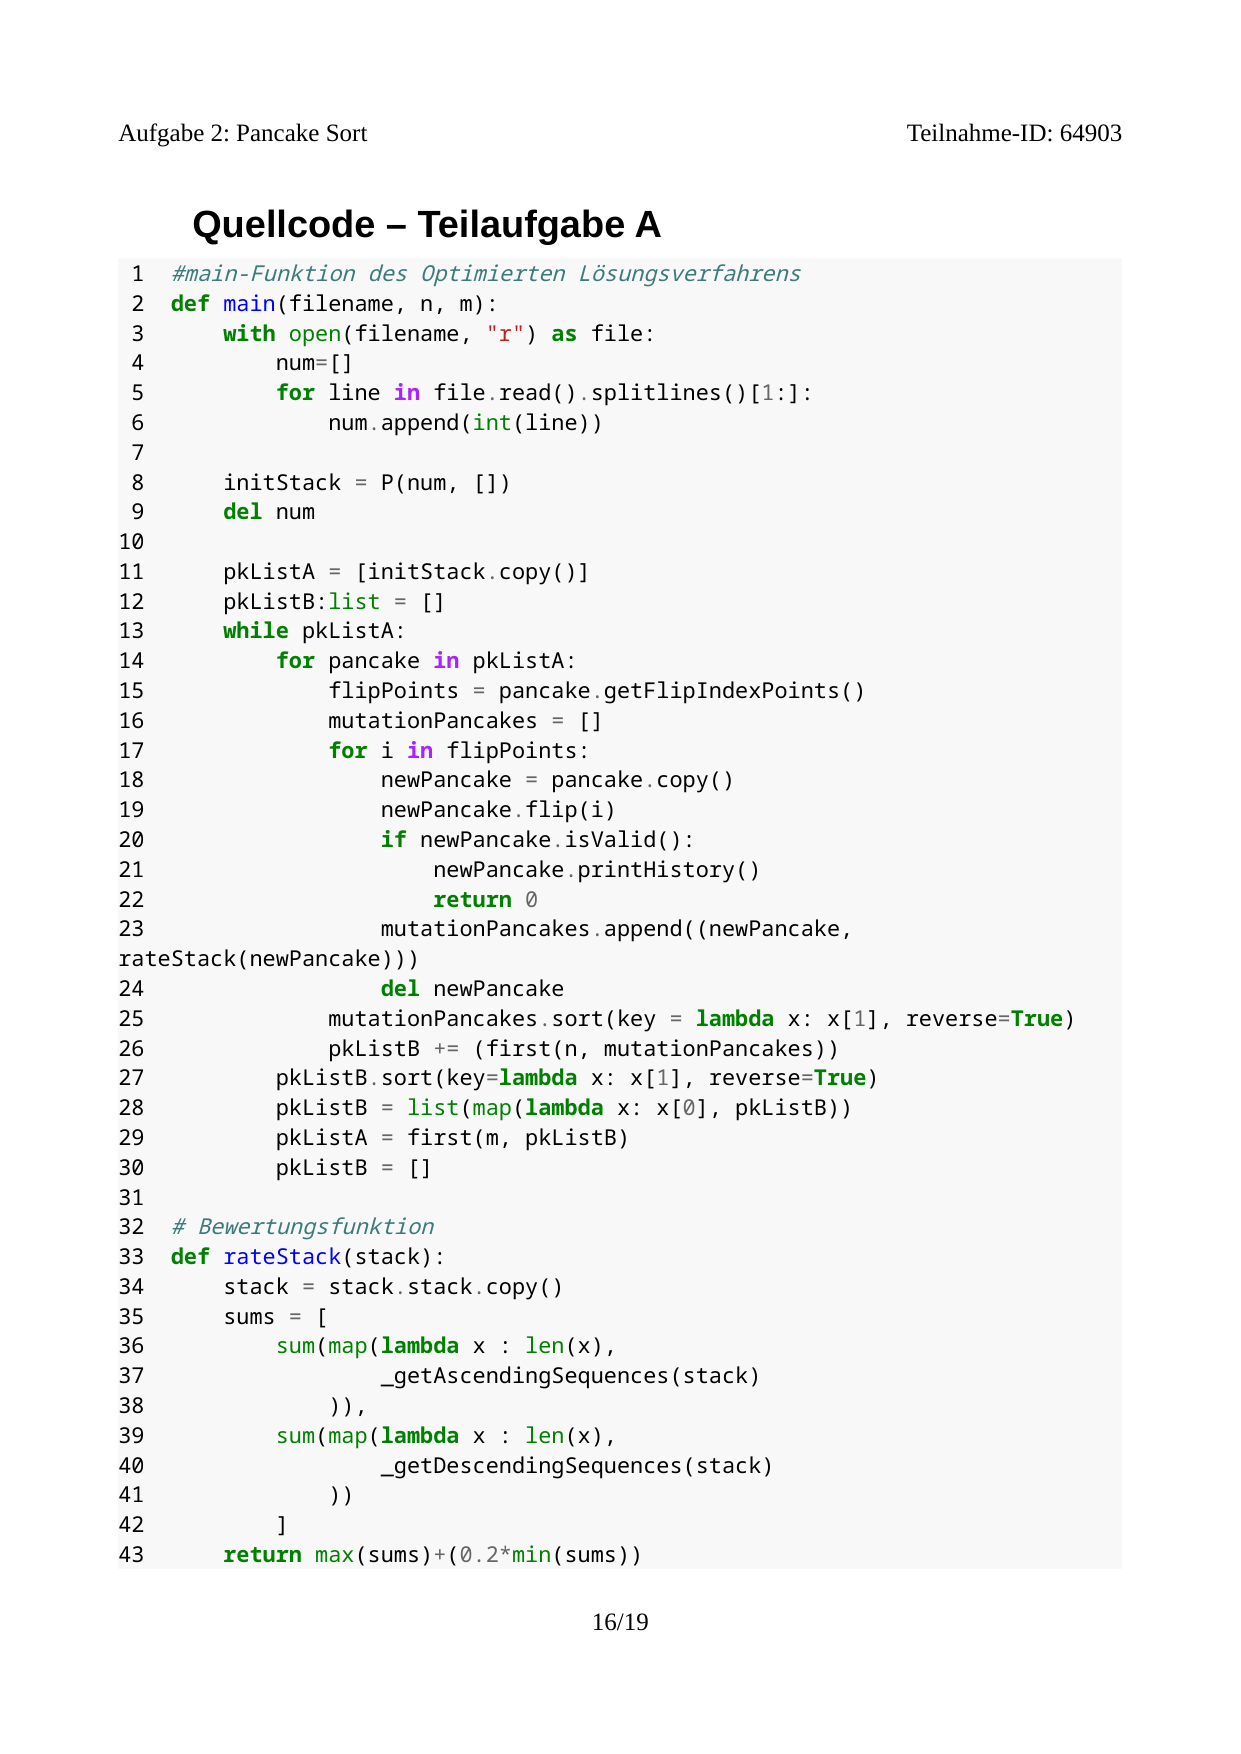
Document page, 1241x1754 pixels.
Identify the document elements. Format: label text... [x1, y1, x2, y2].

text 32 # Bewertungsfunktion [118, 1211, 1122, 1241]
text 34 stack = stack.stack.copy() [118, 1271, 1122, 1301]
text 28 pkListB = list(map(lambda x: x[0], pkListB)) [118, 1092, 1122, 1122]
text 10 [118, 526, 1122, 556]
text 6 num.append(int(line)) [118, 407, 1122, 437]
text 38 )), [118, 1390, 1122, 1420]
text 7 [118, 437, 1122, 467]
text 4 num=[] [118, 347, 1122, 377]
text 19 newPancake.flip(i) [118, 794, 1122, 824]
text 25 mutationPancakes.sort(key = lambda x: x[1], reverse=True) [118, 1003, 1122, 1033]
text 1 #main-Funktion des Optimierten Lösungsverfahrens [118, 258, 1122, 288]
text 27 pkListB.sort(key=lambda x: x[1], reverse=True) [118, 1062, 1122, 1092]
text 12 pkListB:list = [] [118, 586, 1122, 616]
text 31 [118, 1182, 1122, 1211]
text 16 mutationPancakes = [] [118, 705, 1122, 735]
text 3 with open(filename, "r") as file: [118, 318, 1122, 347]
text 36 sum(map(lambda x : len(x), [118, 1331, 1122, 1360]
text 9 del num [118, 496, 1122, 526]
text 35 sums = [ [118, 1301, 1122, 1331]
text 20 if newPancake.isValid(): [118, 824, 1122, 854]
text 17 for i in flipPoints: [118, 735, 1122, 764]
text 43 return max(sums)+(0.2*min(sums)) [118, 1539, 1122, 1569]
text 41 )) [118, 1479, 1122, 1509]
text 37 _getAscendingSequences(stack) [118, 1360, 1122, 1390]
text 18 newPancake = pancake.copy() [118, 764, 1122, 794]
text 39 sum(map(lambda x : len(x), [118, 1420, 1122, 1450]
text 21 newPancake.printHistory() [118, 854, 1122, 884]
text 24 del newPancake [118, 973, 1122, 1003]
text 22 return 0 [118, 884, 1122, 913]
text 29 pkListA = first(m, pkListB) [118, 1122, 1122, 1152]
text 14 for pancake in pkListA: [118, 645, 1122, 675]
text 5 for line in file.read().splitlines()[1:]: [118, 377, 1122, 407]
text 40 _getDescendingSequences(stack) [118, 1450, 1122, 1479]
text 2 def main(filename, n, m): [118, 288, 1122, 318]
text 13 while pkListA: [118, 616, 1122, 645]
text 33 def rateStack(stack): [118, 1241, 1122, 1271]
text 15 flipPoints = pancake.getFlipIndexPoints() [118, 675, 1122, 705]
text 8 initStack = P(num, []) [118, 467, 1122, 496]
text 30 pkListB = [] [118, 1152, 1122, 1182]
text 11 pkListA = [initStack.copy()] [118, 556, 1122, 586]
subtitle Quellcode – Teilaufgabe A [118, 202, 1122, 246]
text 42 ] [118, 1509, 1122, 1539]
text 23 mutationPancakes.append((newPancake, rateStack(newPancake))) [118, 913, 1122, 973]
text 26 pkListB += (first(n, mutationPancakes)) [118, 1033, 1122, 1062]
